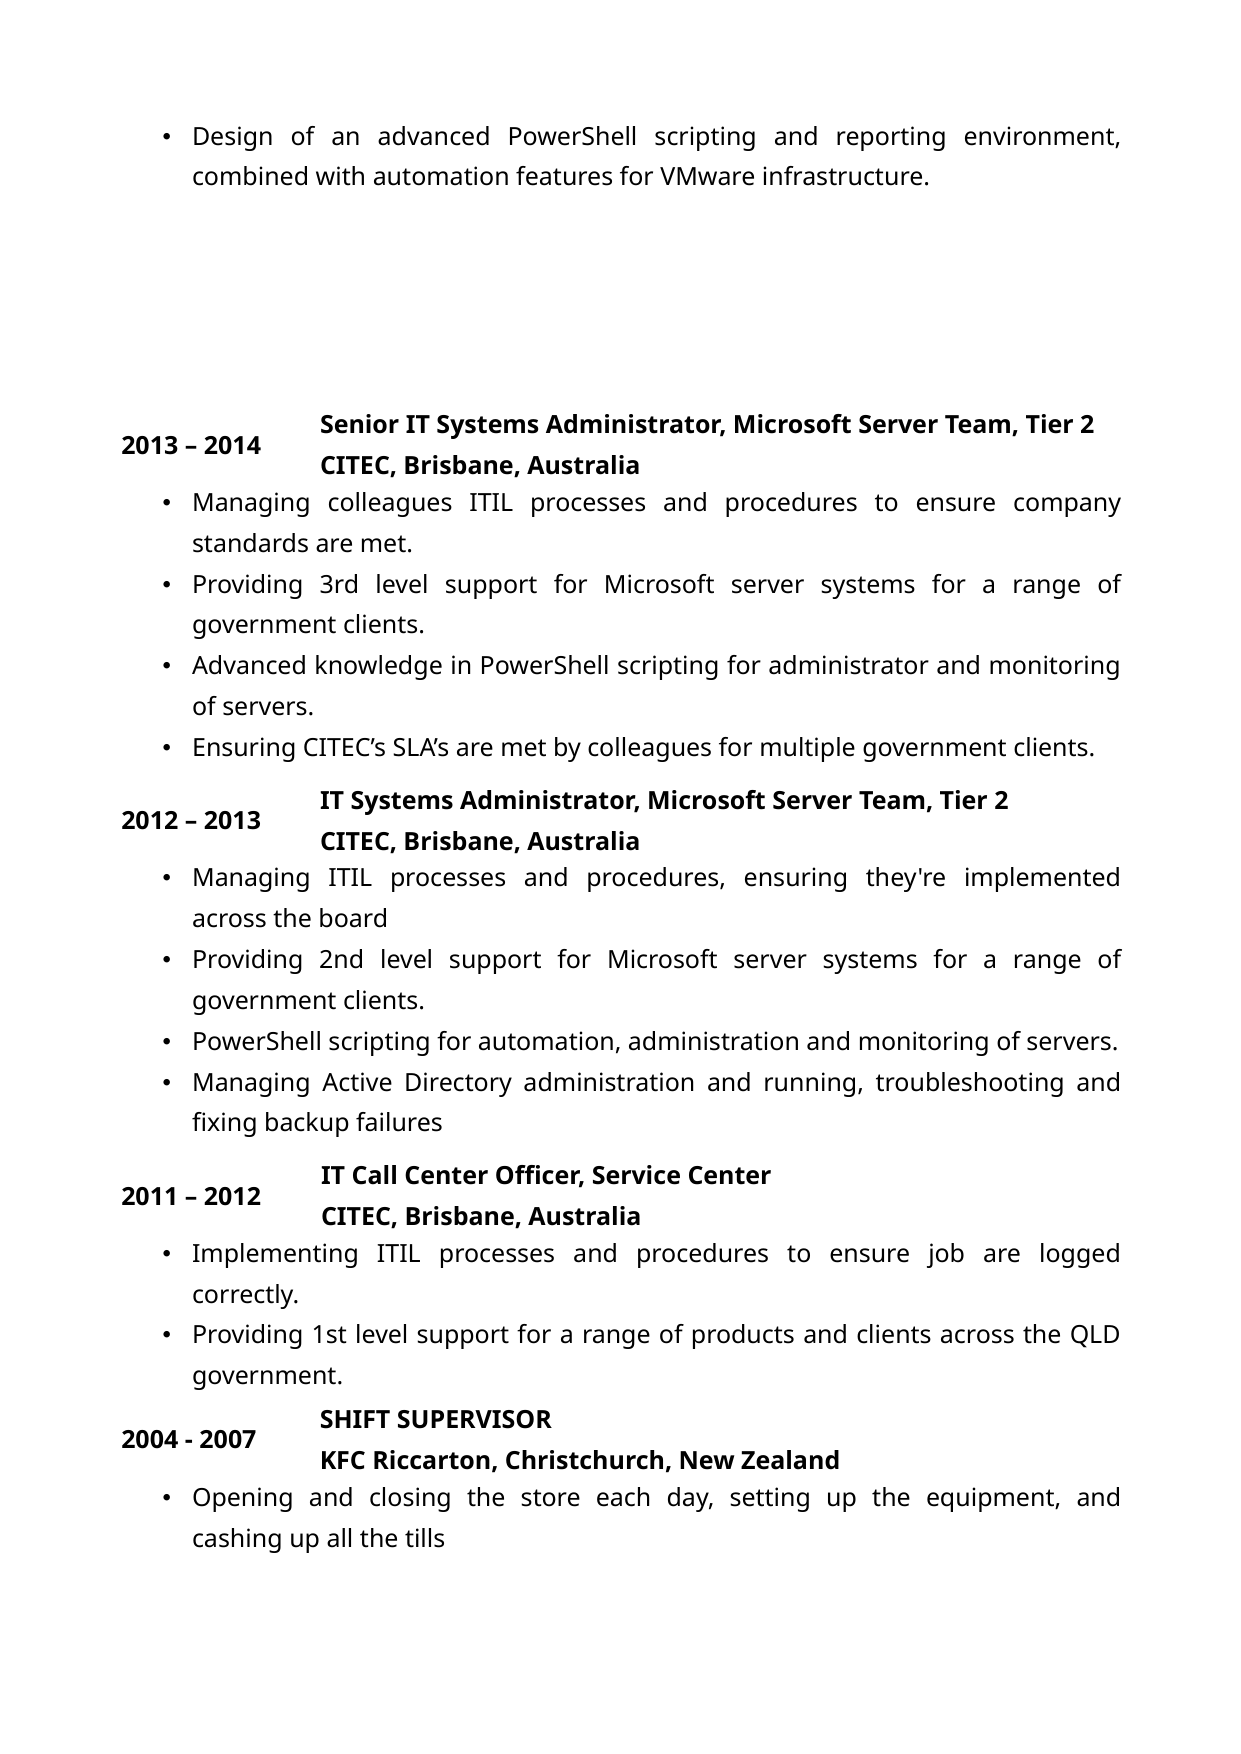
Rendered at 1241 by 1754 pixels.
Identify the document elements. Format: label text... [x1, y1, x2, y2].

table_header Senior IT Systems Administrator, Microsoft Server Team, Tier 2 CITEC, Brisbane, Australia [317, 404, 1122, 485]
table_header 2011 – 2012 [118, 1155, 318, 1236]
list Ensuring CITEC’s SLA’s are met by colleagues for multiple government clients. [162, 730, 1122, 764]
list Managing colleagues ITIL processes and procedures to ensure company standards are met. [162, 485, 1122, 559]
table_header SHIFT SUPERVISOR KFC Riccarton, Christchurch, New Zealand [317, 1399, 1122, 1479]
list Managing ITIL processes and procedures, ensuring they're implemented across the board [162, 860, 1122, 935]
list Managing Active Directory administration and running, troubleshooting and fixing backup failures [162, 1064, 1122, 1139]
list Providing 1st level support for a range of products and clients across the QLD government. [162, 1317, 1122, 1392]
table_header 2012 – 2013 [118, 779, 317, 860]
list Providing 2nd level support for Microsoft server systems for a range of government clients. [162, 942, 1122, 1017]
list Implementing ITIL processes and procedures to ensure job are logged correctly. [162, 1236, 1122, 1310]
list Opening and closing the store each day, setting up the equipment, and cashing up all the tills [162, 1479, 1122, 1554]
list Advanced knowledge in PowerShell scripting for administrator and monitoring of servers. [162, 648, 1122, 723]
table_header 2004 - 2007 [118, 1399, 317, 1479]
table_header 2013 – 2014 [118, 404, 317, 485]
list Design of an advanced PowerShell scripting and reporting environment, combined with automation features for VMware infrastructure. [162, 118, 1122, 193]
table_header IT Systems Administrator, Microsoft Server Team, Tier 2 CITEC, Brisbane, Australia [317, 779, 1122, 860]
list Providing 3rd level support for Microsoft server systems for a range of government clients. [162, 566, 1122, 641]
list PowerShell scripting for automation, administration and monitoring of servers. [162, 1023, 1122, 1057]
table_header IT Call Center Officer, Service Center CITEC, Brisbane, Australia [318, 1155, 1122, 1236]
